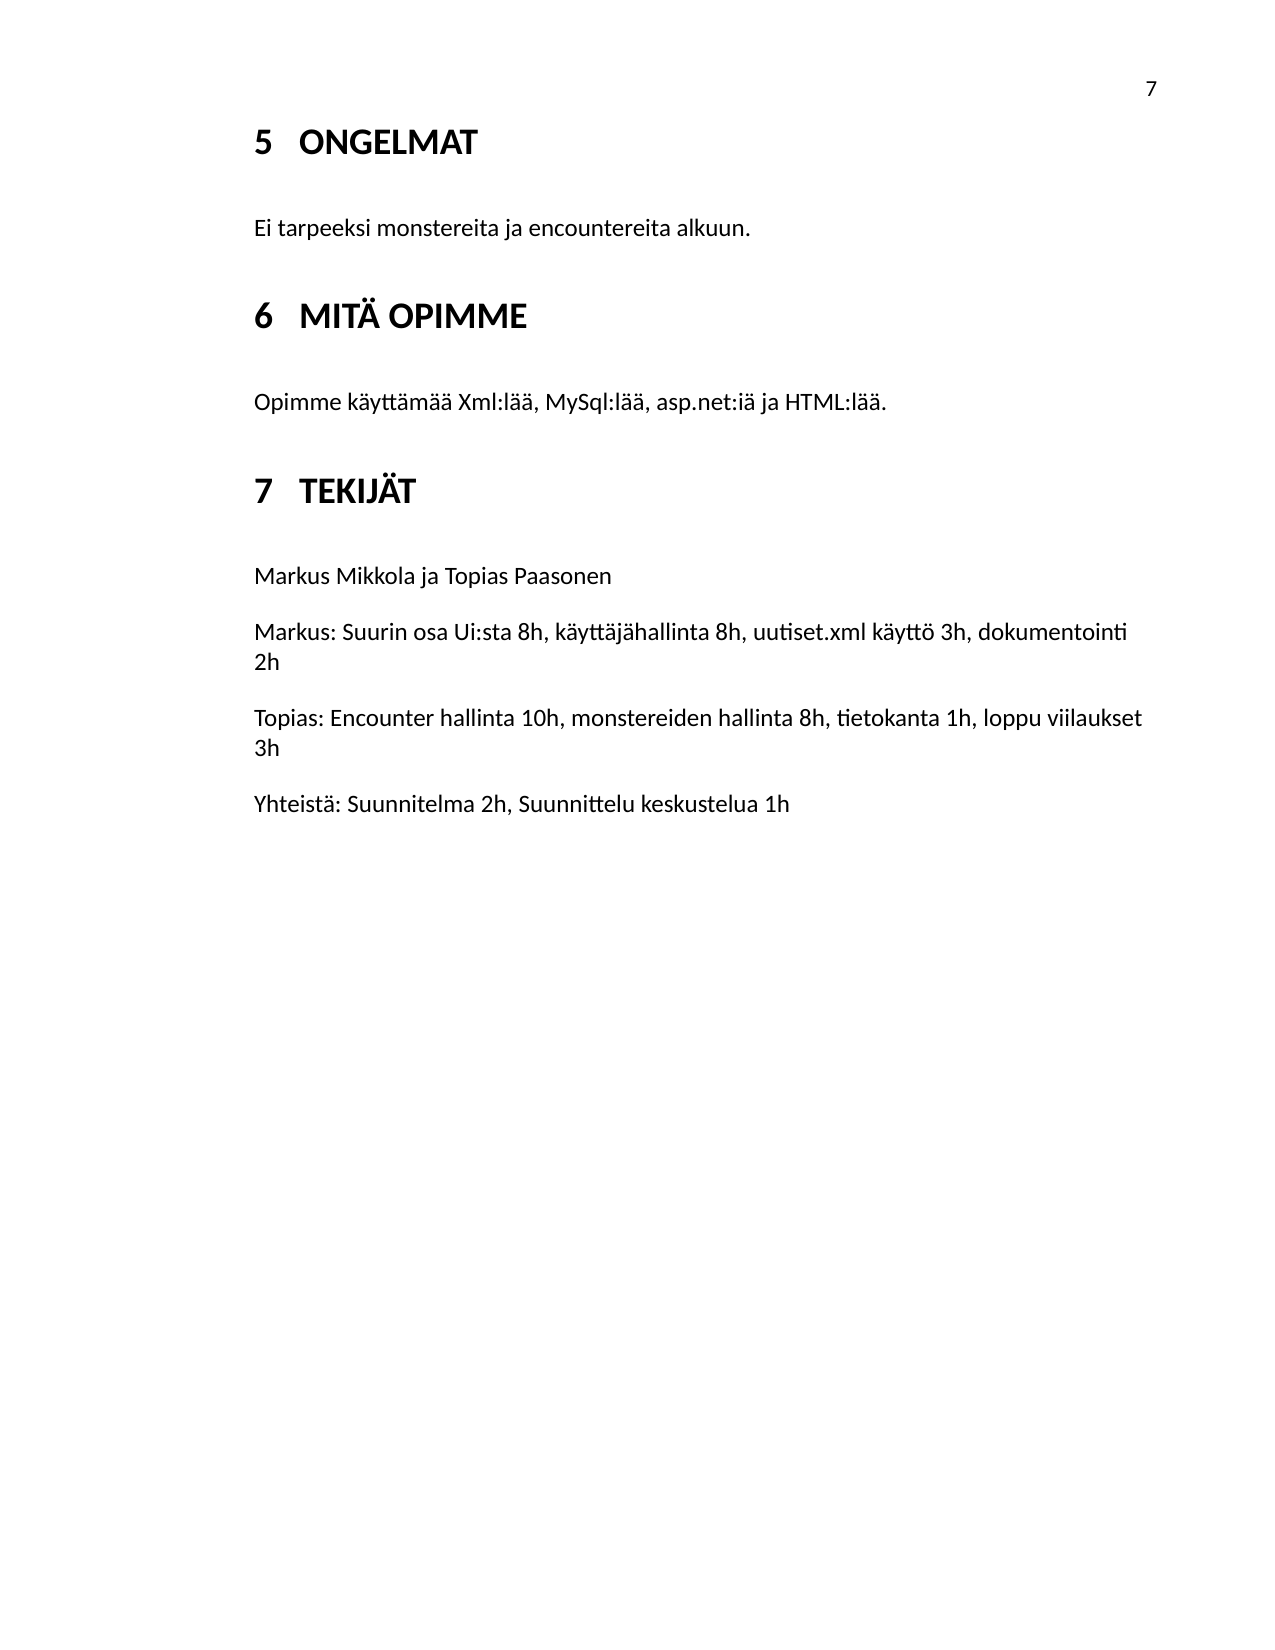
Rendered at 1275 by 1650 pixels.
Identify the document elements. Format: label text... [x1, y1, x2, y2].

text Yhteistä: Suunnitelma 2h, Suunnittelu keskustelua 1h [254, 788, 1157, 818]
text Topias: Encounter hallinta 10h, monstereiden hallinta 8h, tietokanta 1h, loppu viilaukset 3h [254, 702, 1157, 763]
subtitle Tekijät [254, 467, 1157, 512]
text Ei tarpeeksi monstereita ja encountereita alkuun. [254, 212, 1157, 242]
subtitle Ongelmat [254, 118, 1157, 164]
text Markus: Suurin osa Ui:sta 8h, käyttäjähallinta 8h, uutiset.xml käyttö 3h, dokumentointi 2h [254, 616, 1157, 677]
text Opimme käyttämää Xml:lää, MySql:lää, asp.net:iä ja HTML:lää. [254, 386, 1157, 417]
subtitle Mitä opimme [254, 292, 1157, 338]
text Markus Mikkola ja Topias Paasonen [254, 560, 1157, 591]
